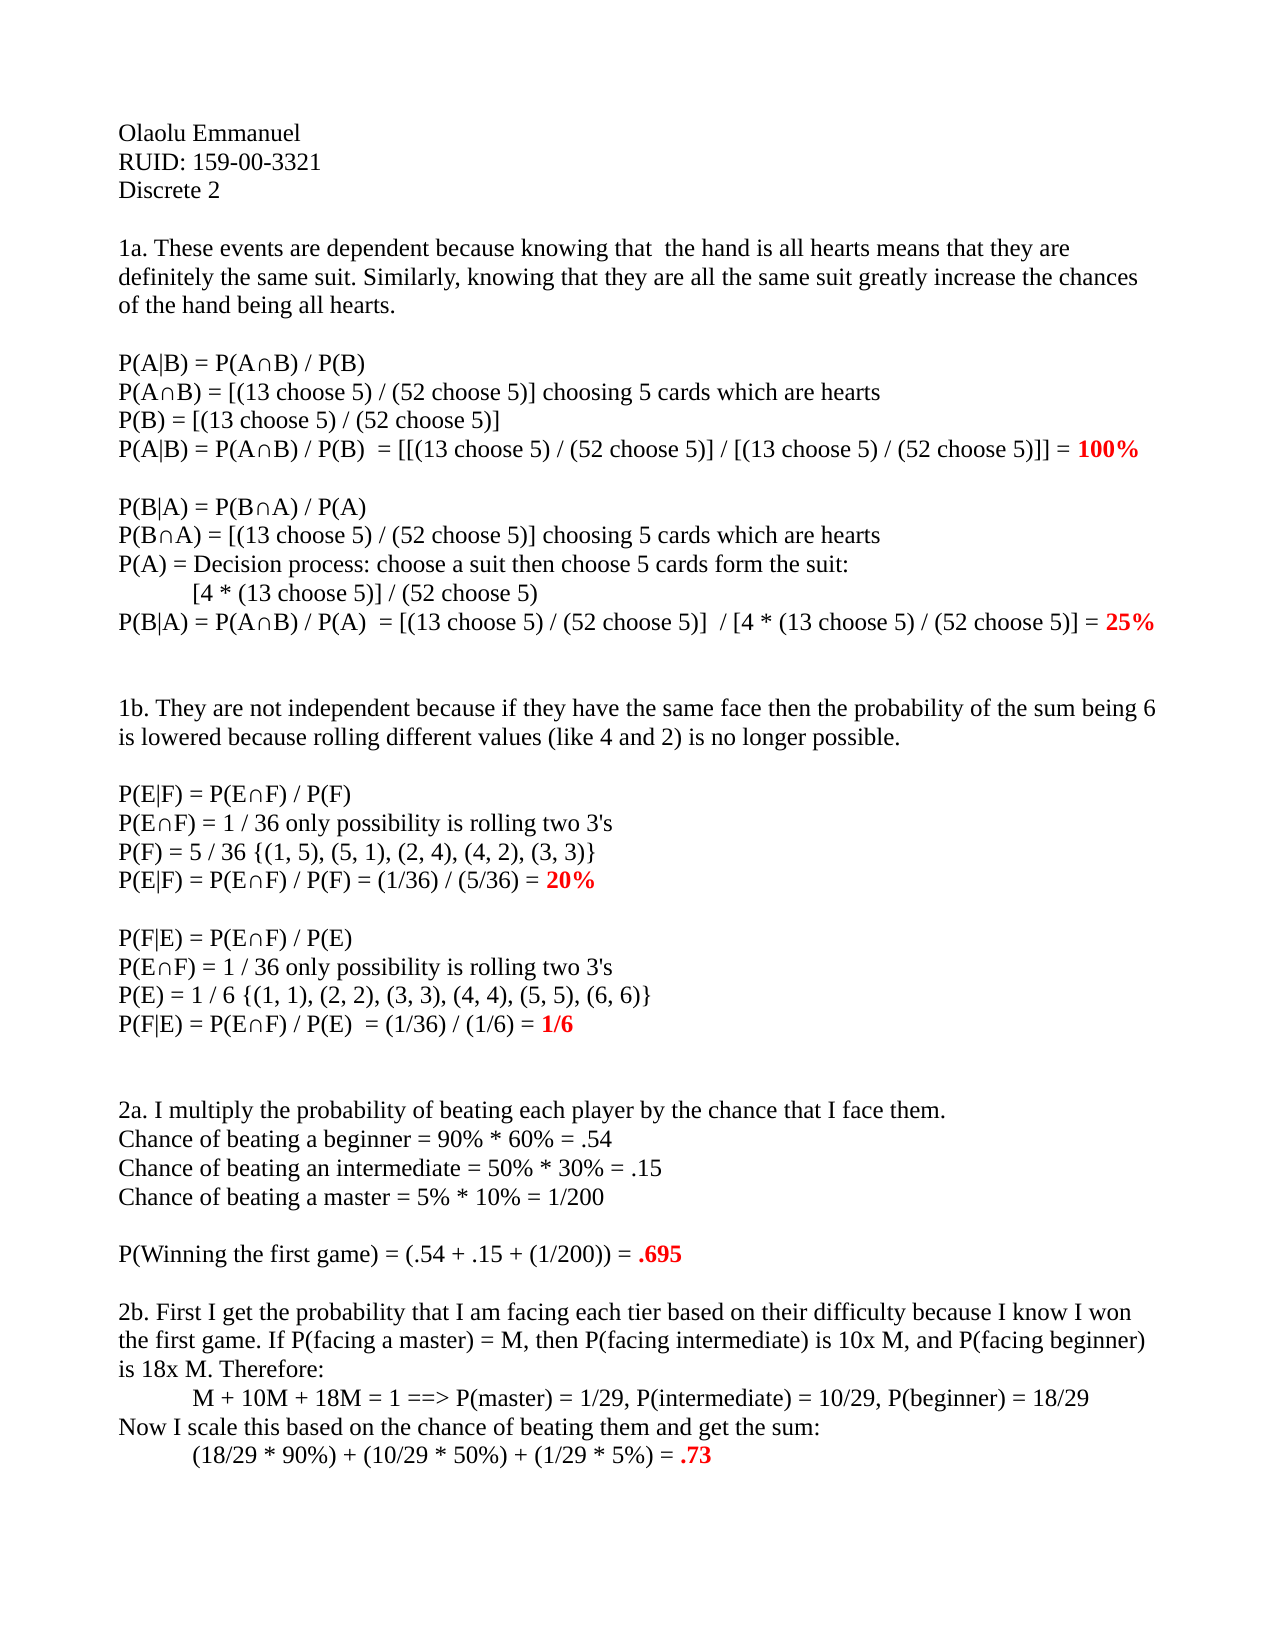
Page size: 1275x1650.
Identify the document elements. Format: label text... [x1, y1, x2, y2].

text Chance of beating an intermediate = 50% * 30% = .15 [118, 1153, 1157, 1182]
text P(A|B) = P(A∩B) / P(B) = [[(13 choose 5) / (52 choose 5)] / [(13 choose 5) / (52 choose 5)]] = 100% [118, 434, 1157, 463]
text Chance of beating a master = 5% * 10% = 1/200 [118, 1182, 1157, 1211]
text P(E|F) = P(E∩F) / P(F) = (1/36) / (5/36) = 20% [118, 866, 1157, 894]
text P(B|A) = P(B∩A) / P(A) [118, 492, 1157, 521]
text P(F|E) = P(E∩F) / P(E) = (1/36) / (1/6) = 1/6 [118, 1009, 1157, 1038]
text Chance of beating a beginner = 90% * 60% = .54 [118, 1124, 1157, 1153]
text Discrete 2 [118, 176, 1157, 204]
text P(E) = 1 / 6 {(1, 1), (2, 2), (3, 3), (4, 4), (5, 5), (6, 6)} [118, 981, 1157, 1009]
text P(E|F) = P(E∩F) / P(F) [118, 779, 1157, 808]
text RUID: 159-00-3321 [118, 147, 1157, 176]
text P(F) = 5 / 36 {(1, 5), (5, 1), (2, 4), (4, 2), (3, 3)} [118, 837, 1157, 866]
text P(A∩B) = [(13 choose 5) / (52 choose 5)] choosing 5 cards which are hearts [118, 377, 1157, 406]
text P(E∩F) = 1 / 36 only possibility is rolling two 3's [118, 952, 1157, 981]
text 2b. First I get the probability that I am facing each tier based on their difficulty because I know I won the first game. If P(facing a master) = M, then P(facing intermediate) is 10x M, and P(facing beginner) is 18x M. Therefore: [118, 1297, 1157, 1383]
text Olaolu Emmanuel [118, 118, 1157, 147]
text [4 * (13 choose 5)] / (52 choose 5) [118, 578, 1157, 607]
text P(A) = Decision process: choose a suit then choose 5 cards form the suit: [118, 549, 1157, 578]
text P(F|E) = P(E∩F) / P(E) [118, 923, 1157, 952]
text 1a. These events are dependent because knowing that the hand is all hearts means that they are definitely the same suit. Similarly, knowing that they are all the same suit greatly increase the chances of the hand being all hearts. [118, 233, 1157, 319]
text P(Winning the first game) = (.54 + .15 + (1/200)) = .695 [118, 1239, 1157, 1268]
text P(E∩F) = 1 / 36 only possibility is rolling two 3's [118, 808, 1157, 837]
text P(A|B) = P(A∩B) / P(B) [118, 348, 1157, 377]
text 1b. They are not independent because if they have the same face then the probability of the sum being 6 is lowered because rolling different values (like 4 and 2) is no longer possible. [118, 693, 1157, 751]
text P(B∩A) = [(13 choose 5) / (52 choose 5)] choosing 5 cards which are hearts [118, 521, 1157, 549]
text Now I scale this based on the chance of beating them and get the sum: [118, 1412, 1157, 1441]
text P(B) = [(13 choose 5) / (52 choose 5)] [118, 406, 1157, 434]
text P(B|A) = P(A∩B) / P(A) = [(13 choose 5) / (52 choose 5)] / [4 * (13 choose 5) / (52 choose 5)] = 25% [118, 607, 1157, 636]
text 2a. I multiply the probability of beating each player by the chance that I face them. [118, 1096, 1157, 1124]
text M + 10M + 18M = 1 ==> P(master) = 1/29, P(intermediate) = 10/29, P(beginner) = 18/29 [118, 1383, 1157, 1412]
text (18/29 * 90%) + (10/29 * 50%) + (1/29 * 5%) = .73 [118, 1441, 1157, 1469]
